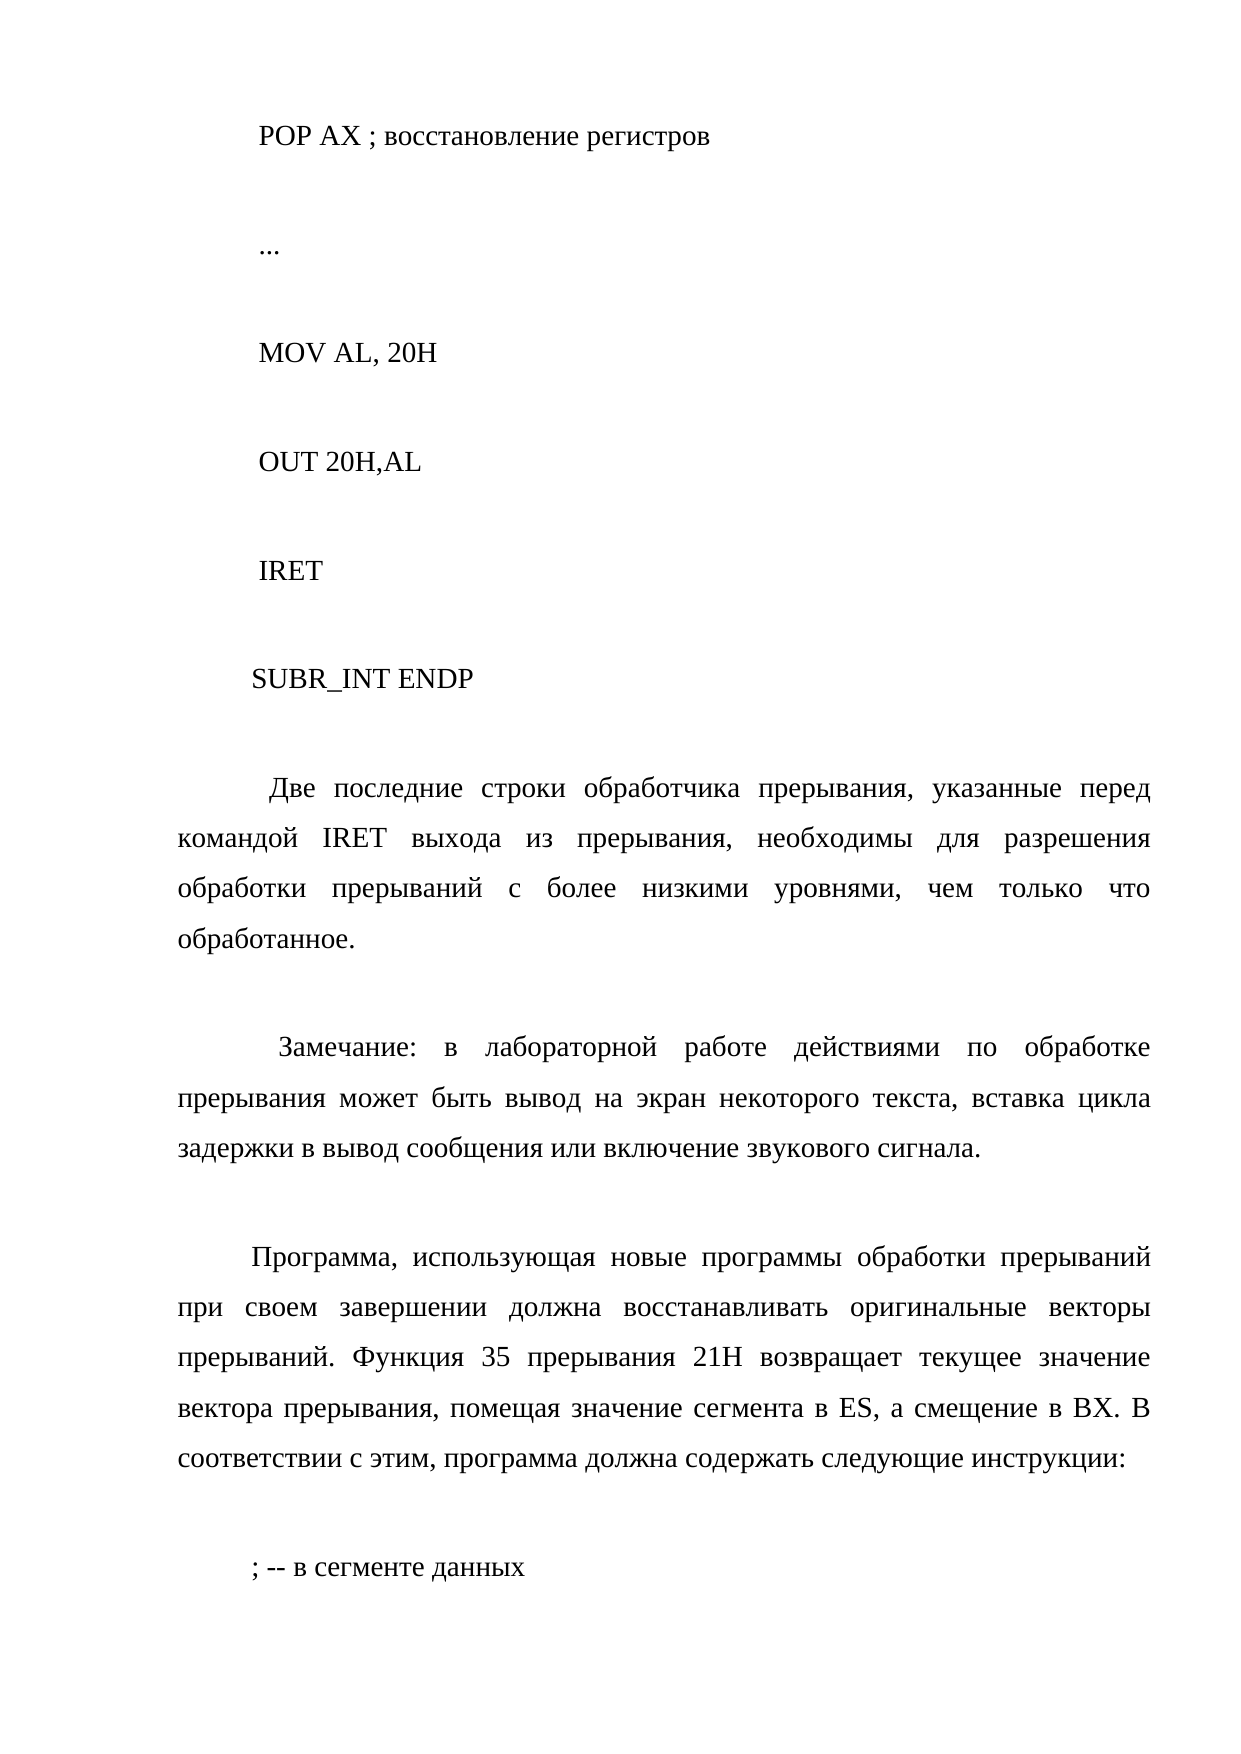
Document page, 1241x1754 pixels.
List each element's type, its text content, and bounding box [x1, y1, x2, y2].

text MOV AL, 20H [177, 335, 1152, 369]
text POP AX ; восстановление регистров [177, 118, 1152, 152]
text Замечание: в лабораторной работе действиями по обработке прерывания может быть вывод на экран некоторого текста, вставка цикла задержки в вывод сообщения или включение звукового сигнала. [177, 1029, 1152, 1164]
text ... [177, 227, 1152, 260]
text IRET [177, 553, 1152, 586]
text OUT 20H,AL [177, 444, 1152, 478]
text SUBR_INT ENDP [177, 661, 1152, 695]
text Программа, использующая новые программы обработки прерываний при своем завершении должна восстанавливать оригинальные векторы прерываний. Функция 35 прерывания 21H возвращает текущее значение вектора прерывания, помещая значение сегмента в ES, а смещение в BX. В соответствии с этим, программа должна содержать следующие инструкции: [177, 1239, 1152, 1474]
text Две последние строки обработчика прерывания, указанные перед командой IRET выхода из прерывания, необходимы для разрешения обработки прерываний с более низкими уровнями, чем только что обработанное. [177, 770, 1152, 954]
text ; -- в сегменте данных [177, 1549, 1152, 1582]
